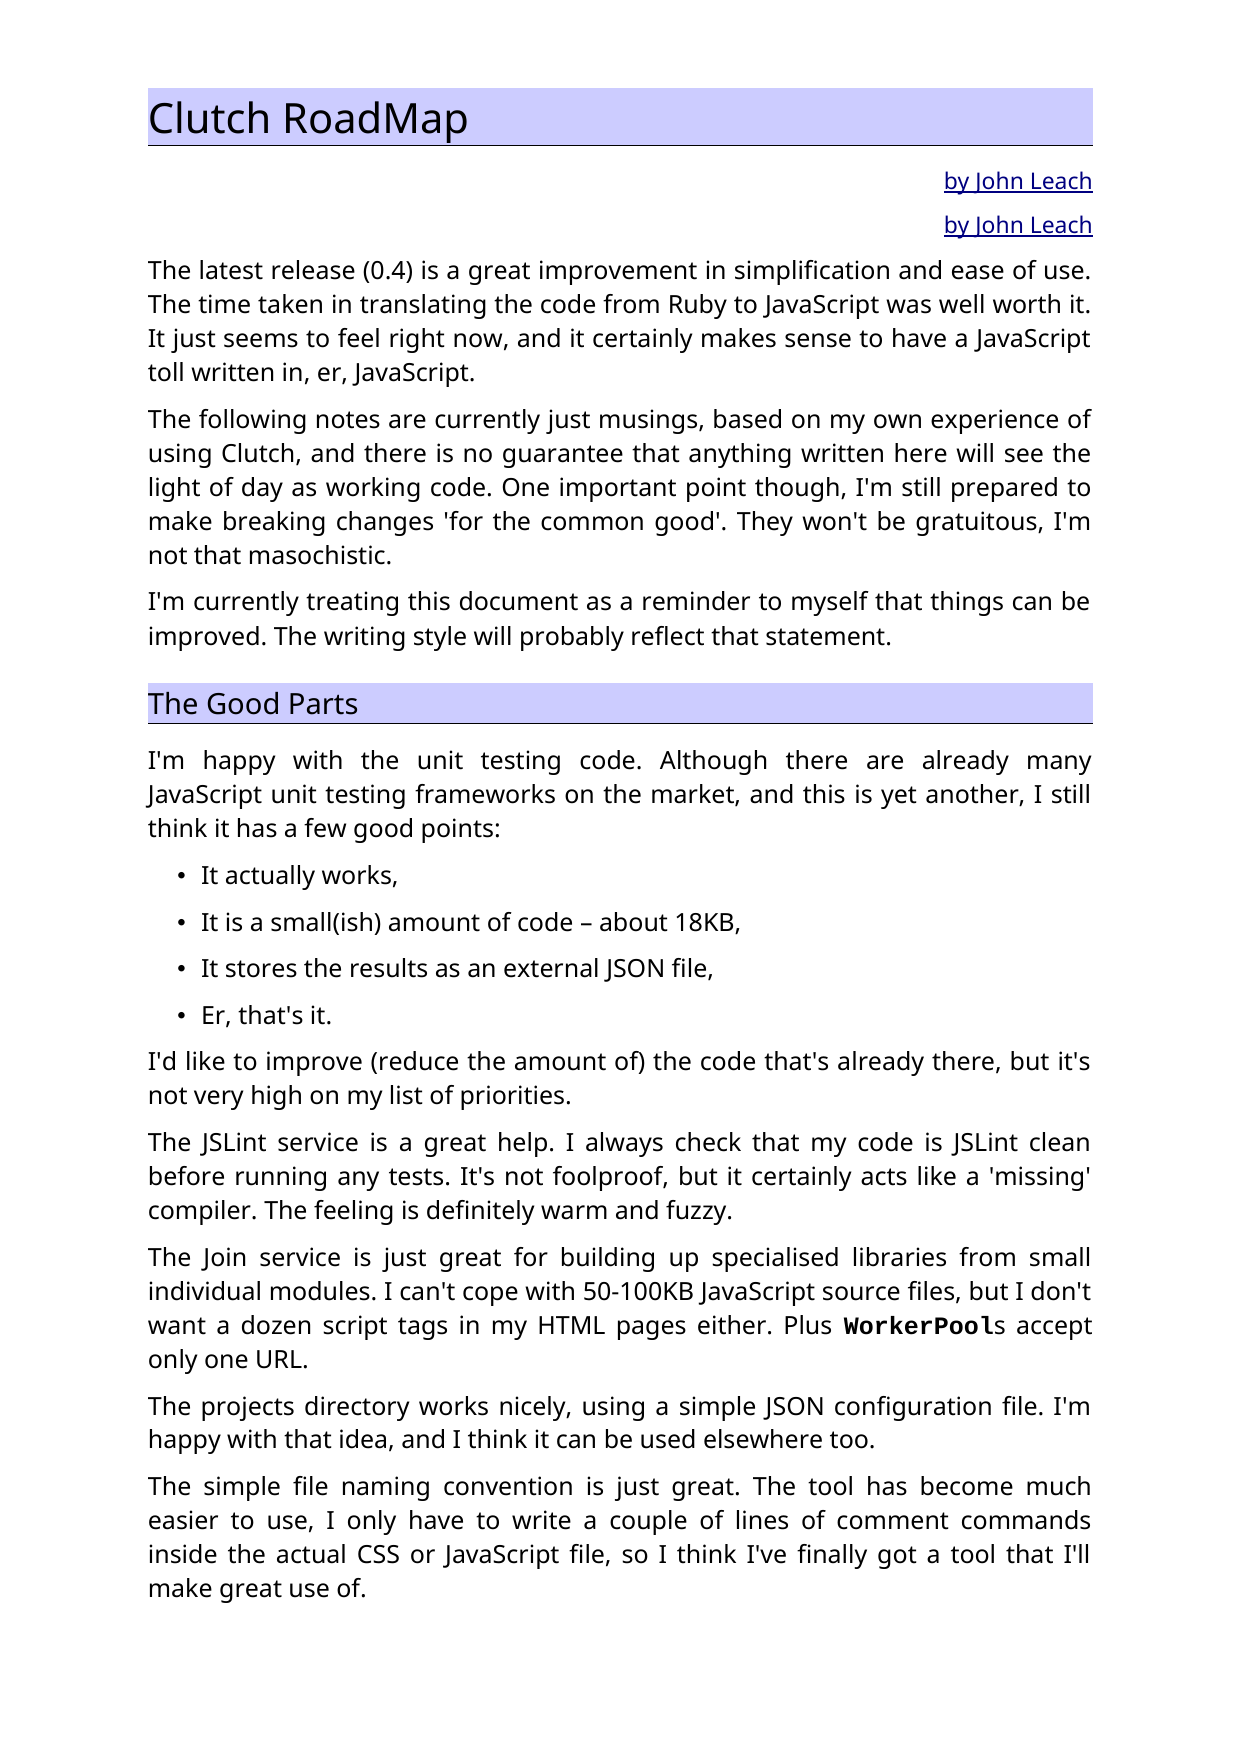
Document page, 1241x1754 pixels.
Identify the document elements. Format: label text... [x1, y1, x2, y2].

text The simple file naming convention is just great. The tool has become much easier to use, I only have to write a couple of lines of comment commands inside the actual CSS or JavaScript file, so I think I've finally got a tool that I'll make great use of. [148, 1469, 1093, 1605]
text The latest release (0.4) is a great improvement in simplification and ease of use. The time taken in translating the code from Ruby to JavaScript was well worth it. It just seems to feel right now, and it certainly makes sense to have a JavaScript toll written in, er, JavaScript. [148, 252, 1093, 389]
text I'm currently treating this document as a reminder to myself that things can be improved. The writing style will probably reflect that statement. [148, 584, 1093, 652]
text I'm happy with the unit testing code. Although there are already many JavaScript unit testing frameworks on the market, and this is yet another, I still think it has a few good points: [148, 743, 1093, 845]
list Er, that's it. [177, 997, 1093, 1031]
text The Join service is just great for building up specialised libraries from small individual modules. I can't cope with 50-100KB JavaScript source files, but I don't want a dozen script tags in my HTML pages either. Plus WorkerPools accept only one URL. [148, 1239, 1093, 1376]
subtitle Clutch RoadMap [148, 88, 1093, 145]
list It actually works, [177, 858, 1093, 892]
text The JSLint service is a great help. I always check that my code is JSLint clean before running any tests. It's not foolproof, but it certainly acts like a 'missing' compiler. The feeling is definitely warm and fuzzy. [148, 1124, 1093, 1227]
text The projects directory works nicely, using a simple JSON configuration file. I'm happy with that idea, and I think it can be used elsewhere too. [148, 1388, 1093, 1456]
list It is a small(ish) amount of code – about 18KB, [177, 904, 1093, 938]
text The following notes are currently just musings, based on my own experience of using Clutch, and there is no guarantee that anything written here will see the light of day as working code. One important point though, I'm still prepared to make breaking changes 'for the common good'. They won't be gratuitous, I'm not that masochistic. [148, 401, 1093, 572]
text I'd like to improve (reduce the amount of) the code that's already there, but it's not very high on my list of priorities. [148, 1044, 1093, 1112]
text by John Leach [148, 165, 1093, 196]
text by John Leach [148, 209, 1093, 240]
subtitle The Good Parts [148, 683, 1093, 723]
list It stores the results as an external JSON file, [177, 951, 1093, 985]
